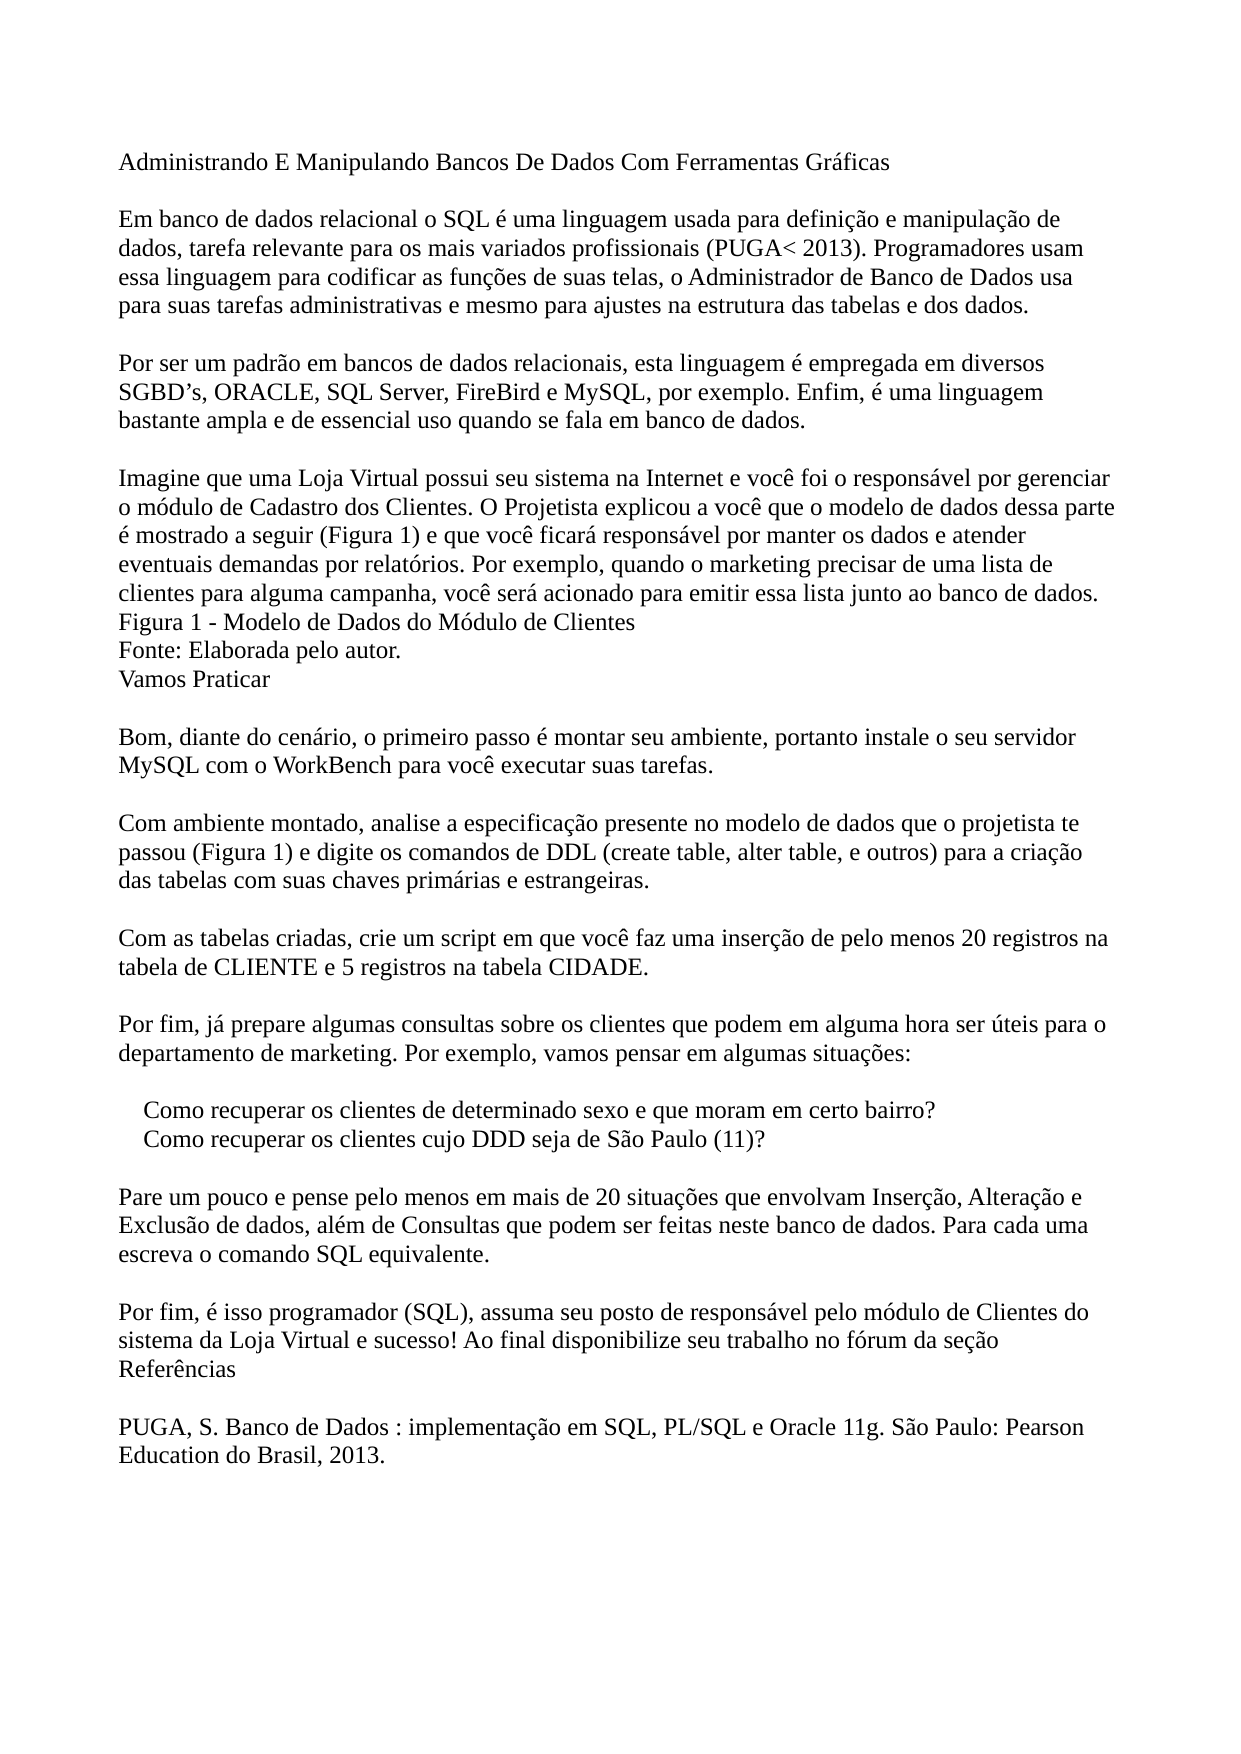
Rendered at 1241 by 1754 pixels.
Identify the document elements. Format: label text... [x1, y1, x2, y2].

text Bom, diante do cenário, o primeiro passo é montar seu ambiente, portanto instale o seu servidor MySQL com o WorkBench para você executar suas tarefas. [118, 722, 1122, 779]
text Como recuperar os clientes de determinado sexo e que moram em certo bairro? [118, 1096, 1122, 1124]
text Com ambiente montado, analise a especificação presente no modelo de dados que o projetista te passou (Figura 1) e digite os comandos de DDL (create table, alter table, e outros) para a criação das tabelas com suas chaves primárias e estrangeiras. [118, 808, 1122, 894]
text Imagine que uma Loja Virtual possui seu sistema na Internet e você foi o responsável por gerenciar o módulo de Cadastro dos Clientes. O Projetista explicou a você que o modelo de dados dessa parte é mostrado a seguir (Figura 1) e que você ficará responsável por manter os dados e atender eventuais demandas por relatórios. Por exemplo, quando o marketing precisar de uma lista de clientes para alguma campanha, você será acionado para emitir essa lista junto ao banco de dados. [118, 463, 1122, 607]
text Com as tabelas criadas, crie um script em que você faz uma inserção de pelo menos 20 registros na tabela de CLIENTE e 5 registros na tabela CIDADE. [118, 923, 1122, 981]
text PUGA, S. Banco de Dados : implementação em SQL, PL/SQL e Oracle 11g. São Paulo: Pearson Education do Brasil, 2013. [118, 1412, 1122, 1469]
text Fonte: Elaborada pelo autor. [118, 636, 1122, 664]
text Por fim, já prepare algumas consultas sobre os clientes que podem em alguma hora ser úteis para o departamento de marketing. Por exemplo, vamos pensar em algumas situações: [118, 1009, 1122, 1067]
text Em banco de dados relacional o SQL é uma linguagem usada para definição e manipulação de dados, tarefa relevante para os mais variados profissionais (PUGA< 2013). Programadores usam essa linguagem para codificar as funções de suas telas, o Administrador de Banco de Dados usa para suas tarefas administrativas e mesmo para ajustes na estrutura das tabelas e dos dados. [118, 204, 1122, 319]
text Referências [118, 1354, 1122, 1383]
text Por fim, é isso programador (SQL), assuma seu posto de responsável pelo módulo de Clientes do sistema da Loja Virtual e sucesso! Ao final disponibilize seu trabalho no fórum da seção [118, 1297, 1122, 1354]
text Figura 1 - Modelo de Dados do Módulo de Clientes [118, 607, 1122, 636]
text Pare um pouco e pense pelo menos em mais de 20 situações que envolvam Inserção, Alteração e Exclusão de dados, além de Consultas que podem ser feitas neste banco de dados. Para cada uma escreva o comando SQL equivalente. [118, 1182, 1122, 1268]
text Administrando E Manipulando Bancos De Dados Com Ferramentas Gráficas [118, 147, 1122, 176]
text Por ser um padrão em bancos de dados relacionais, esta linguagem é empregada em diversos SGBD’s, ORACLE, SQL Server, FireBird e MySQL, por exemplo. Enfim, é uma linguagem bastante ampla e de essencial uso quando se fala em banco de dados. [118, 348, 1122, 434]
text Vamos Praticar [118, 664, 1122, 693]
text Como recuperar os clientes cujo DDD seja de São Paulo (11)? [118, 1124, 1122, 1153]
